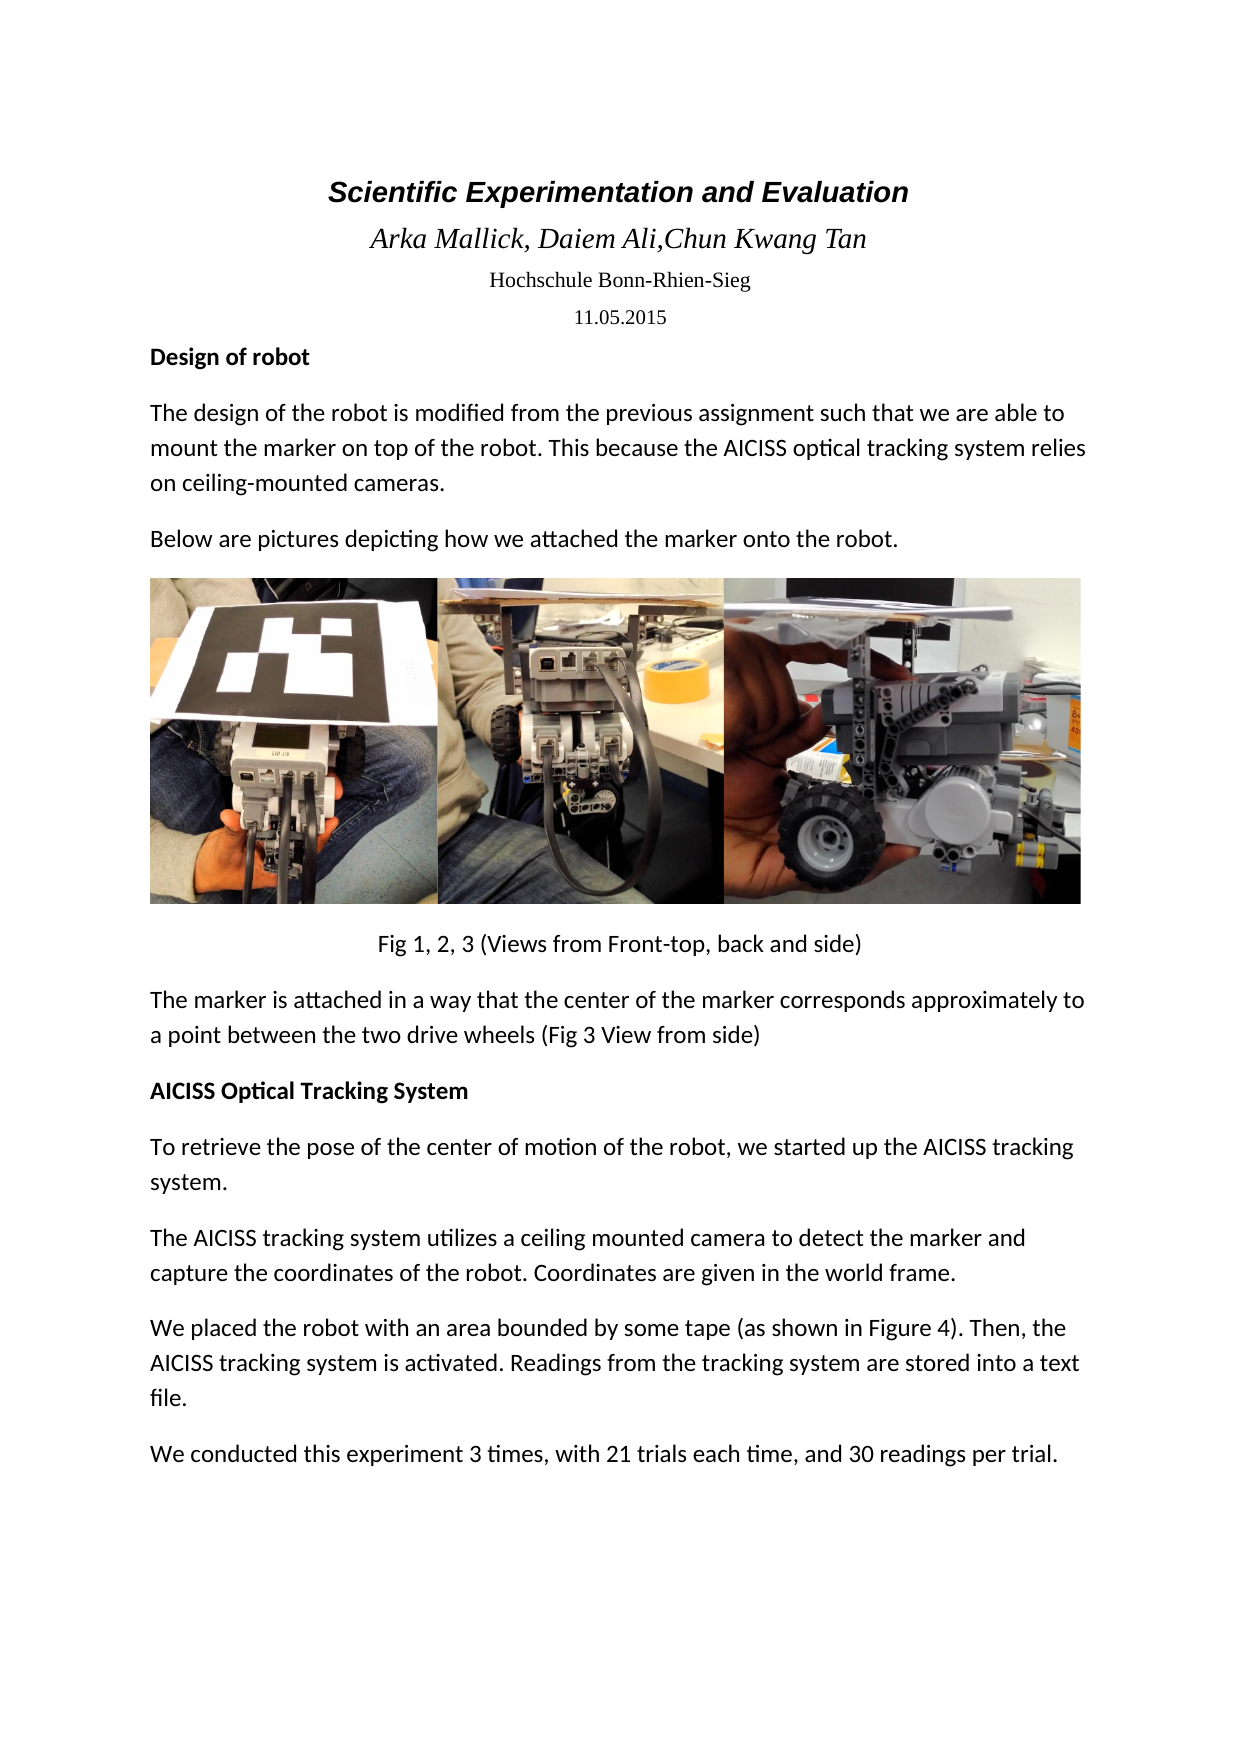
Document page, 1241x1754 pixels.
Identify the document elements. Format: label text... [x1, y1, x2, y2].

text Hochschule Bonn-Rhien-Sieg [150, 267, 1090, 292]
text Arka Mallick, Daiem Ali,Chun Kwang Tan [150, 221, 1090, 254]
text We placed the robot with an area bounded by some tape (as shown in Figure 4). Then, the AICISS tracking system is activated. Readings from the tracking system are stored into a text file. [150, 1312, 1090, 1413]
text 11.05.2015 [150, 305, 1090, 329]
text We conducted this experiment 3 times, with 21 trials each time, and 30 readings per trial. [150, 1438, 1090, 1469]
text Fig 1, 2, 3 (Views from Front-top, back and side) [150, 928, 1090, 959]
subtitle Scientific Experimentation and Evaluation [150, 175, 1090, 208]
text The marker is attached in a way that the center of the marker corresponds approximately to a point between the two drive wheels (Fig 3 View from side) [150, 984, 1090, 1050]
text Below are pictures depicting how we attached the marker onto the robot. [150, 523, 1090, 553]
text To retrieve the pose of the center of motion of the robot, we started up the AICISS tracking system. [150, 1131, 1090, 1196]
text AICISS Optical Tracking System [150, 1075, 1090, 1106]
text The AICISS tracking system utilizes a ceiling mounted camera to detect the marker and capture the coordinates of the robot. Coordinates are given in the world frame. [150, 1222, 1090, 1287]
text Design of robot [150, 341, 1090, 372]
text The design of the robot is modified from the previous assignment such that we are able to mount the marker on top of the robot. This because the AICISS optical tracking system relies on ceiling-mounted cameras. [150, 397, 1090, 498]
